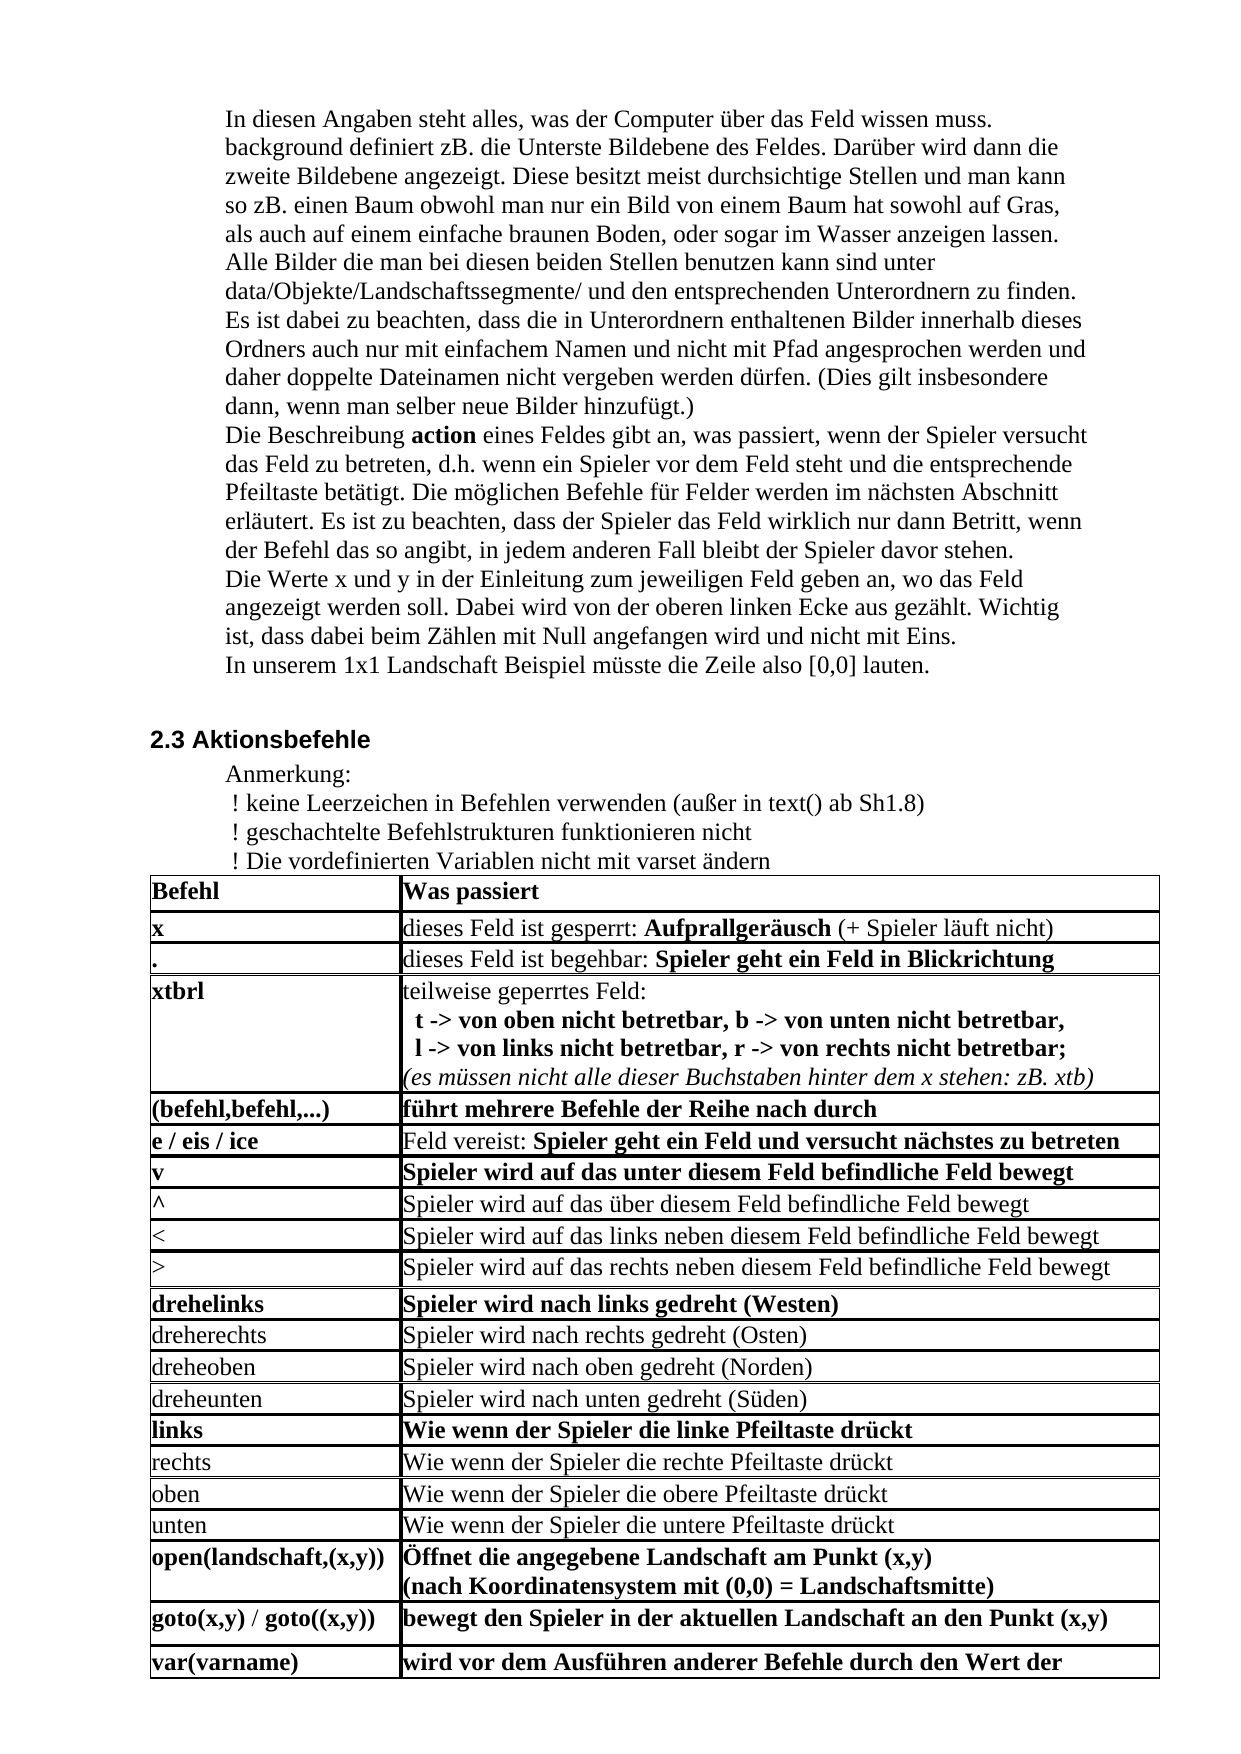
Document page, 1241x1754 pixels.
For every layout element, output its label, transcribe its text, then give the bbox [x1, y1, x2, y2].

table_cell > [151, 1253, 399, 1286]
table_cell Feld vereist: Spieler geht ein Feld und versucht nächstes zu betreten [403, 1126, 1159, 1154]
table_cell oben [151, 1479, 399, 1508]
table_cell Spieler wird nach rechts gedreht (Osten) [403, 1321, 1159, 1349]
text ! Die vordefinierten Variablen nicht mit varset ändern [225, 846, 1090, 874]
table_cell xtbrl [151, 976, 399, 1091]
table_cell (befehl,befehl,...) [151, 1094, 399, 1123]
table_cell Wie wenn der Spieler die obere Pfeiltaste drückt [403, 1479, 1159, 1508]
table_cell bewegt den Spieler in der aktuellen Landschaft an den Punkt (x,y) [403, 1603, 1159, 1644]
table_cell teilweise geperrtes Feld: t -> von oben nicht betretbar, b -> von unten nicht betretbar, l -> von links nicht betretbar, r -> von rechts nicht betretbar; (es müssen nicht alle dieser Buchstaben hinter dem x stehen: zB. xtb) [403, 976, 1159, 1091]
text Alle Bilder die man bei diesen beiden Stellen benutzen kann sind unter data/Objekte/Landschaftssegmente/ und den entsprechenden Unterordnern zu finden. Es ist dabei zu beachten, dass die in Unterordnern enthaltenen Bilder innerhalb dieses Ordners auch nur mit einfachem Namen und nicht mit Pfad angesprochen werden und daher doppelte Dateinamen nicht vergeben werden dürfen. (Dies gilt insbesondere dann, wenn man selber neue Bilder hinzufügt.) [225, 247, 1090, 420]
table_header Befehl [151, 876, 399, 910]
text ! geschachtelte Befehlstrukturen funktionieren nicht [225, 817, 1090, 846]
table_cell drehelinks [151, 1289, 399, 1318]
table_cell . [151, 944, 399, 973]
table_cell wird vor dem Ausführen anderer Befehle durch den Wert der [403, 1647, 1159, 1677]
text Anmerkung: [225, 759, 1090, 788]
table_cell Spieler wird nach oben gedreht (Norden) [403, 1352, 1159, 1381]
text In unserem 1x1 Landschaft Beispiel müsste die Zeile also [0,0] lauten. [225, 650, 1090, 679]
table_header Was passiert [403, 876, 1159, 910]
text background definiert zB. die Unterste Bildebene des Feldes. Darüber wird dann die zweite Bildebene angezeigt. Diese besitzt meist durchsichtige Stellen und man kann so zB. einen Baum obwohl man nur ein Bild von einem Baum hat sowohl auf Gras, als auch auf einem einfache braunen Boden, oder sogar im Wasser anzeigen lassen. [225, 132, 1090, 247]
table_cell rechts [151, 1447, 399, 1476]
table_cell dieses Feld ist begehbar: Spieler geht ein Feld in Blickrichtung [403, 944, 1159, 973]
table_cell v [151, 1158, 399, 1186]
table_cell dreherechts [151, 1321, 399, 1349]
table_cell goto(x,y) / goto((x,y)) [151, 1603, 399, 1644]
subtitle 2.3 Aktionsbefehle [150, 724, 1090, 753]
table_cell Spieler wird auf das unter diesem Feld befindliche Feld bewegt [403, 1158, 1159, 1186]
table_cell führt mehrere Befehle der Reihe nach durch [403, 1094, 1159, 1123]
table_cell open(landschaft,(x,y)) [151, 1542, 399, 1600]
table_cell x [151, 913, 399, 941]
text Die Beschreibung action eines Feldes gibt an, was passiert, wenn der Spieler versucht das Feld zu betreten, d.h. wenn ein Spieler vor dem Feld steht und die entsprechende Pfeiltaste betätigt. Die möglichen Befehle für Felder werden im nächsten Abschnitt erläutert. Es ist zu beachten, dass der Spieler das Feld wirklich nur dann Betritt, wenn der Befehl das so angibt, in jedem anderen Fall bleibt der Spieler davor stehen. [225, 420, 1090, 564]
table_cell Spieler wird nach unten gedreht (Süden) [403, 1384, 1159, 1413]
table_cell Öffnet die angegebene Landschaft am Punkt (x,y) (nach Koordinatensystem mit (0,0) = Landschaftsmitte) [403, 1542, 1159, 1600]
table_cell Wie wenn der Spieler die linke Pfeiltaste drückt [403, 1416, 1159, 1444]
table_cell links [151, 1416, 399, 1444]
table_cell Wie wenn der Spieler die untere Pfeiltaste drückt [403, 1511, 1159, 1539]
table_cell e / eis / ice [151, 1126, 399, 1154]
table_cell var(varname) [151, 1647, 399, 1677]
table_cell Spieler wird auf das links neben diesem Feld befindliche Feld bewegt [403, 1221, 1159, 1249]
table_cell dieses Feld ist gesperrt: Aufprallgeräusch (+ Spieler läuft nicht) [403, 913, 1159, 941]
table_cell unten [151, 1511, 399, 1539]
table_cell Spieler wird auf das rechts neben diesem Feld befindliche Feld bewegt [403, 1253, 1159, 1286]
table_cell Spieler wird nach links gedreht (Westen) [403, 1289, 1159, 1318]
table_cell Wie wenn der Spieler die rechte Pfeiltaste drückt [403, 1447, 1159, 1476]
table_cell dreheoben [151, 1352, 399, 1381]
text ! keine Leerzeichen in Befehlen verwenden (außer in text() ab Sh1.8) [225, 788, 1090, 817]
text Die Werte x und y in der Einleitung zum jeweiligen Feld geben an, wo das Feld angezeigt werden soll. Dabei wird von der oberen linken Ecke aus gezählt. Wichtig ist, dass dabei beim Zählen mit Null angefangen wird und nicht mit Eins. [225, 564, 1090, 650]
table_cell ^ [151, 1189, 399, 1218]
table_cell Spieler wird auf das über diesem Feld befindliche Feld bewegt [403, 1189, 1159, 1218]
table_cell dreheunten [151, 1384, 399, 1413]
text In diesen Angaben steht alles, was der Computer über das Feld wissen muss. [225, 104, 1090, 132]
table_cell < [151, 1221, 399, 1249]
